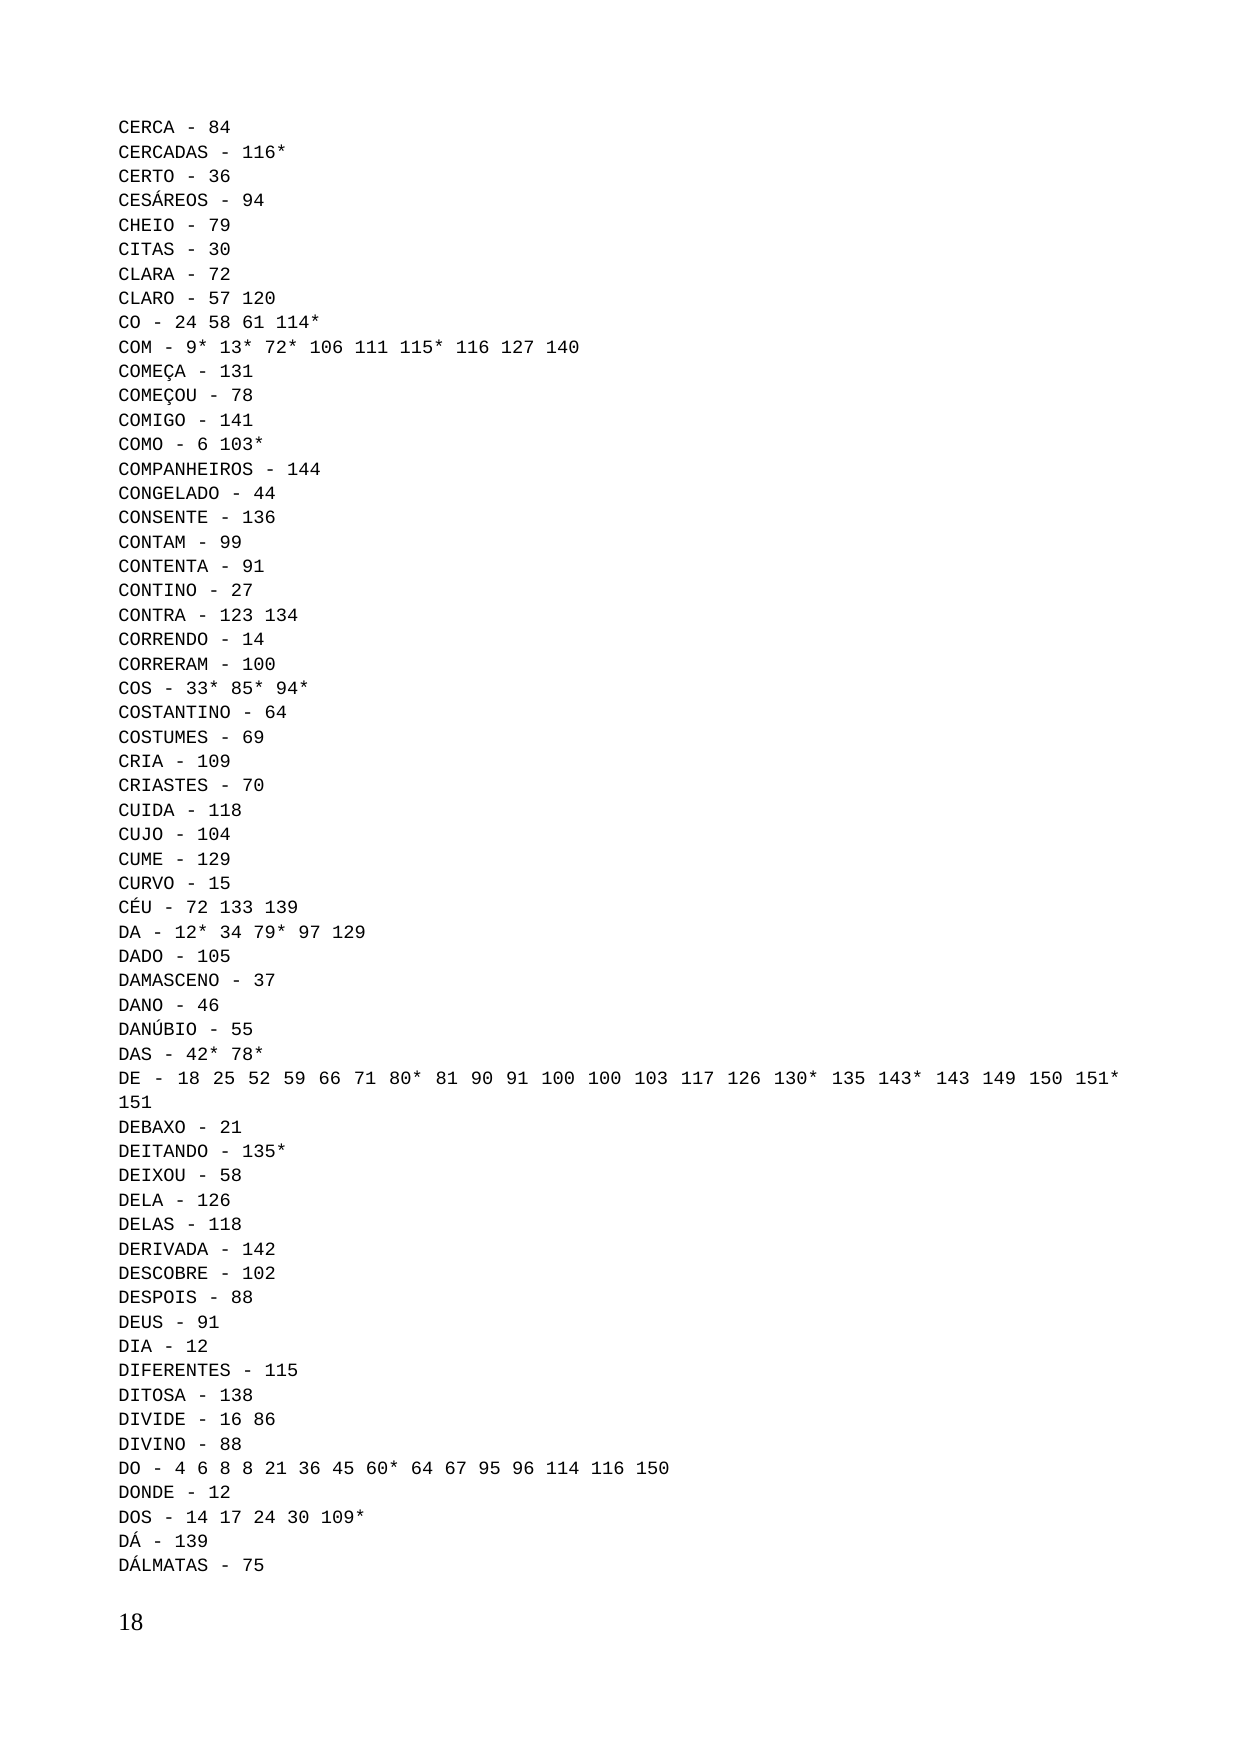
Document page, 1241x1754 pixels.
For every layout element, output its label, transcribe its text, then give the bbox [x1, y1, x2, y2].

text COMEÇOU - 78 [118, 386, 1122, 407]
text DO - 4 6 8 8 21 36 45 60* 64 67 95 96 114 116 150 [118, 1459, 1122, 1480]
text CUIDA - 118 [118, 801, 1122, 822]
text CONTINO - 27 [118, 581, 1122, 602]
text DEBAXO - 21 [118, 1117, 1122, 1139]
text DEUS - 91 [118, 1312, 1122, 1334]
text DERIVADA - 142 [118, 1239, 1122, 1261]
text CÉU - 72 133 139 [118, 898, 1122, 919]
text CONTAM - 99 [118, 532, 1122, 554]
text DANO - 46 [118, 996, 1122, 1017]
text CERCADAS - 116* [118, 142, 1122, 164]
text CLARA - 72 [118, 264, 1122, 286]
text CONSENTE - 136 [118, 508, 1122, 529]
text DIA - 12 [118, 1337, 1122, 1358]
text COMPANHEIROS - 144 [118, 459, 1122, 481]
text COS - 33* 85* 94* [118, 679, 1122, 700]
text CUJO - 104 [118, 825, 1122, 846]
text CESÁREOS - 94 [118, 191, 1122, 212]
text CURVO - 15 [118, 874, 1122, 895]
text DIFERENTES - 115 [118, 1361, 1122, 1382]
text CRIASTES - 70 [118, 776, 1122, 797]
text DEIXOU - 58 [118, 1166, 1122, 1187]
text CO - 24 58 61 114* [118, 313, 1122, 334]
text COSTANTINO - 64 [118, 703, 1122, 724]
text DESPOIS - 88 [118, 1288, 1122, 1309]
text DOS - 14 17 24 30 109* [118, 1507, 1122, 1529]
text DIVINO - 88 [118, 1434, 1122, 1456]
text DITOSA - 138 [118, 1386, 1122, 1407]
text DÁLMATAS - 75 [118, 1556, 1122, 1577]
text COMEÇA - 131 [118, 362, 1122, 383]
text COSTUMES - 69 [118, 727, 1122, 749]
text COM - 9* 13* 72* 106 111 115* 116 127 140 [118, 337, 1122, 359]
text CLARO - 57 120 [118, 289, 1122, 310]
text CERTO - 36 [118, 167, 1122, 188]
text DESCOBRE - 102 [118, 1264, 1122, 1285]
text CUME - 129 [118, 849, 1122, 871]
text DIVIDE - 16 86 [118, 1410, 1122, 1431]
text COMIGO - 141 [118, 411, 1122, 432]
text CITAS - 30 [118, 240, 1122, 261]
text CONTRA - 123 134 [118, 606, 1122, 627]
text CHEIO - 79 [118, 216, 1122, 237]
text CONGELADO - 44 [118, 484, 1122, 505]
text CERCA - 84 [118, 118, 1122, 139]
text CONTENTA - 91 [118, 557, 1122, 578]
text DELA - 126 [118, 1191, 1122, 1212]
text CORRERAM - 100 [118, 654, 1122, 676]
text DELAS - 118 [118, 1215, 1122, 1236]
text DA - 12* 34 79* 97 129 [118, 922, 1122, 944]
text DE - 18 25 52 59 66 71 80* 81 90 91 100 100 103 117 126 130* 135 143* 143 149 150 151* 151 [118, 1069, 1122, 1114]
text DAMASCENO - 37 [118, 971, 1122, 992]
text DEITANDO - 135* [118, 1142, 1122, 1163]
text CORRENDO - 14 [118, 630, 1122, 651]
text DADO - 105 [118, 947, 1122, 968]
text COMO - 6 103* [118, 435, 1122, 456]
text DÁ - 139 [118, 1532, 1122, 1553]
text DANÚBIO - 55 [118, 1020, 1122, 1041]
text CRIA - 109 [118, 752, 1122, 773]
text DONDE - 12 [118, 1483, 1122, 1504]
text DAS - 42* 78* [118, 1044, 1122, 1066]
